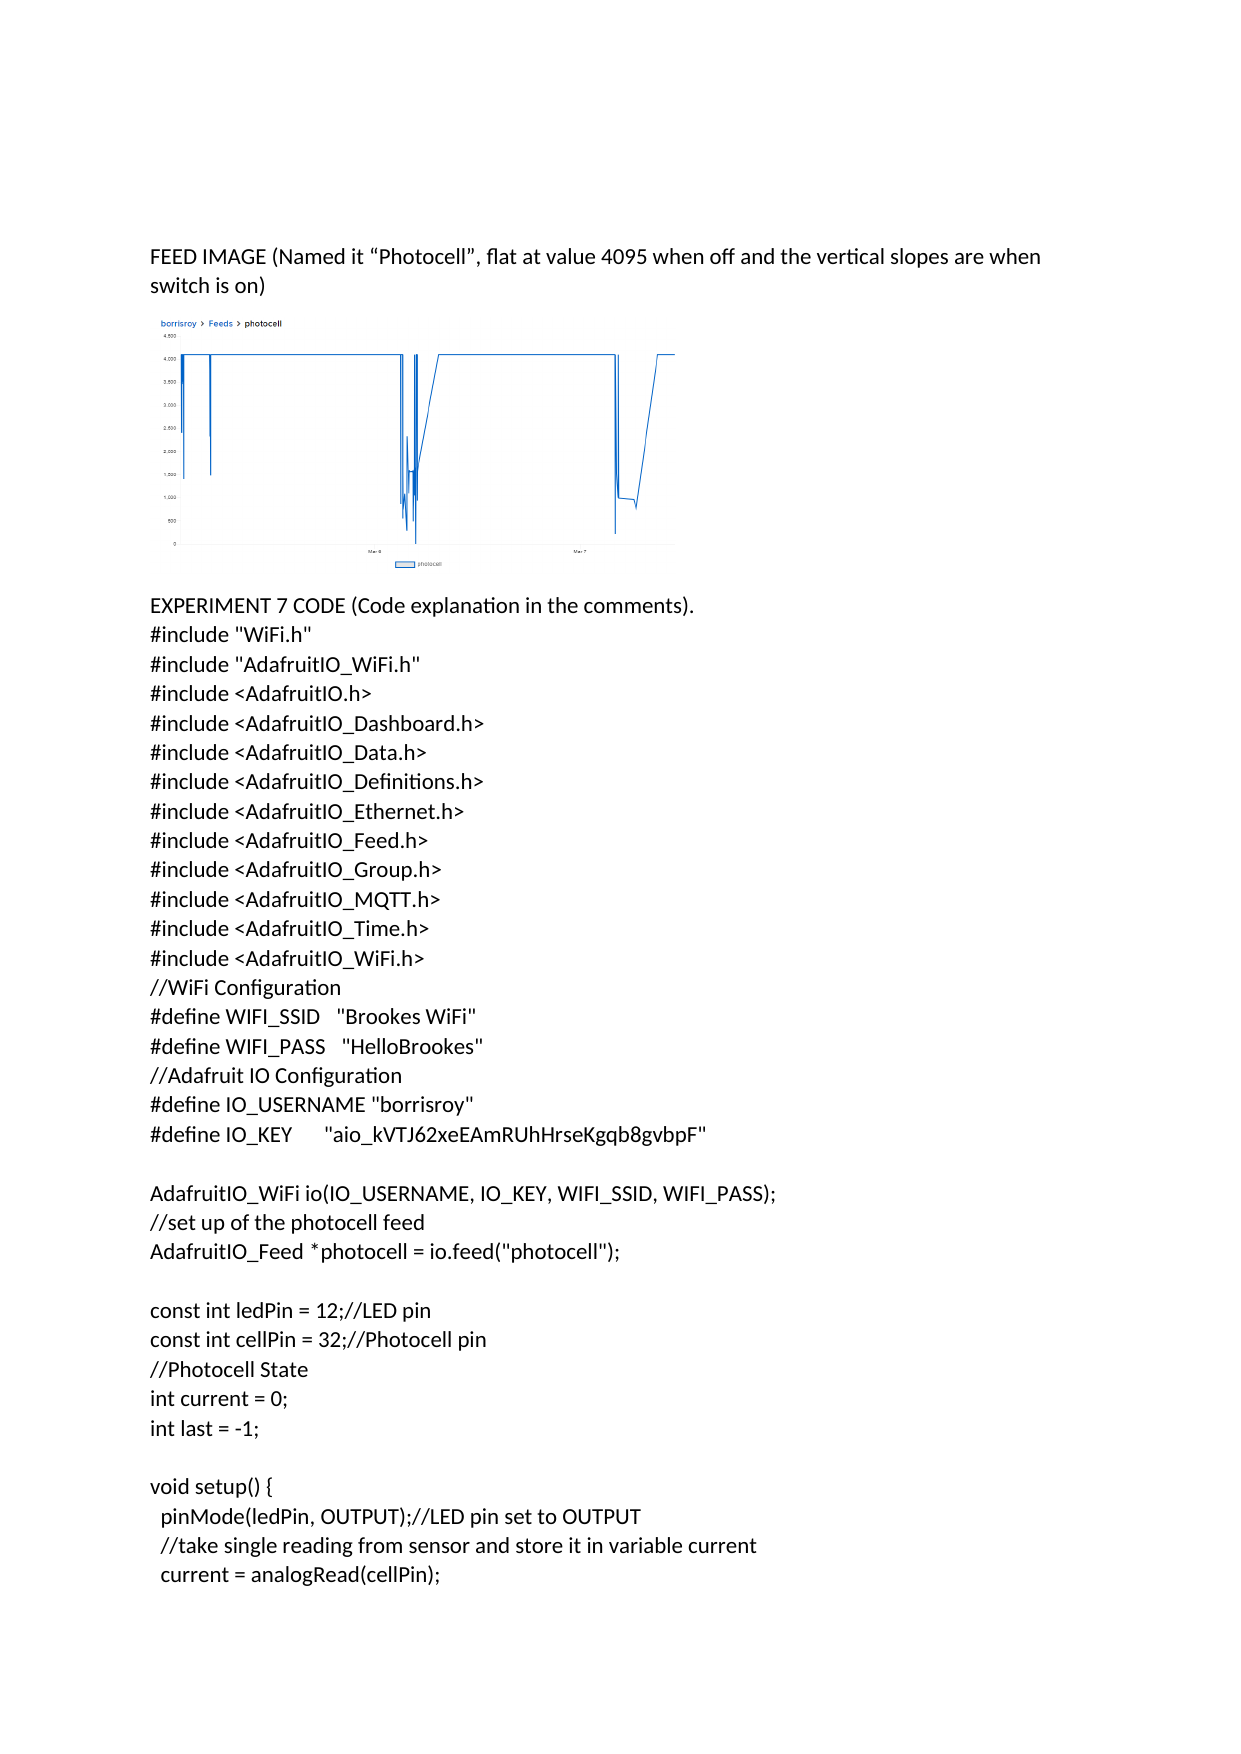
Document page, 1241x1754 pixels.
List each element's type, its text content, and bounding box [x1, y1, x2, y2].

text #include "WiFi.h" #include "AdafruitIO_WiFi.h" #include <AdafruitIO.h> #include <AdafruitIO_Dashboard.h> #include <AdafruitIO_Data.h> #include <AdafruitIO_Definitions.h> #include <AdafruitIO_Ethernet.h> #include <AdafruitIO_Feed.h> #include <AdafruitIO_Group.h> #include <AdafruitIO_MQTT.h> #include <AdafruitIO_Time.h> #include <AdafruitIO_WiFi.h> //WiFi Configuration #define WIFI_SSID "Brookes WiFi" #define WIFI_PASS "HelloBrookes" //Adafruit IO Configuration #define IO_USERNAME "borrisroy" #define IO_KEY "aio_kVTJ62xeEAmRUhHrseKgqb8gvbpF" AdafruitIO_WiFi io(IO_USERNAME, IO_KEY, WIFI_SSID, WIFI_PASS); //set up of the photocell feed AdafruitIO_Feed *photocell = io.feed("photocell"); const int ledPin = 12;//LED pin const int cellPin = 32;//Photocell pin //Photocell State int current = 0; int last = -1; void setup() { pinMode(ledPin, OUTPUT);//LED pin set to OUTPUT //take single reading from sensor and store it in variable current current = analogRead(cellPin); //Start serial connection Serial.begin(115200); //wait for serial monitor to open while(! Serial); //connect to io.adafruit.com Serial.print("Connecting to Adafruit IO"); io.connect(); //message handler for "photocell feed" //using handleMessage function called //whenever a message is received from adafruit io. photocell->onMessage(handleMessage); //Wait for a connection while(io.status() < AIO_CONNECTED); //receive the photocell feed. photocell->get(); } //function called whenever a 'digital' feed message is //received from Adafruit IO. it was attached to in the setup() function. void handleMessage(AdafruitIO_Data *data){ Serial.print("received <- "); //using data->toPinLevel() function to convert //incoming data to either LOW or HIGH if(data->toPinLevel()== HIGH) Serial.println("HIGH"); else Serial.println("LOW"); //Write the current state to the led digitalWrite(ledPin, data->toPinLevel()); } void loop() { //io.run required for all sketches //always be present at the top of the loop //function. it keeps client connected to //io.adafruit.com, and processes any incoming data. io.run(); //get current state of the photocell current = analogRead(cellPin); //return if the value hasn't changed if (current == last) return; //save current state of the analog feed Serial.print("sending ->"); Serial.println(current); photocell->save(current); //store last photocell state last = current; delay(5000);//wait 5 seconds(5000 milliseconds == 1 seconds) } [150, 621, 1090, 1588]
text EXPERIMENT 7 CODE (Code explanation in the comments). [150, 591, 1090, 619]
text FEED IMAGE (Named it “Photocell”, flat at value 4095 when off and the vertical slopes are when switch is on) [150, 242, 1090, 299]
